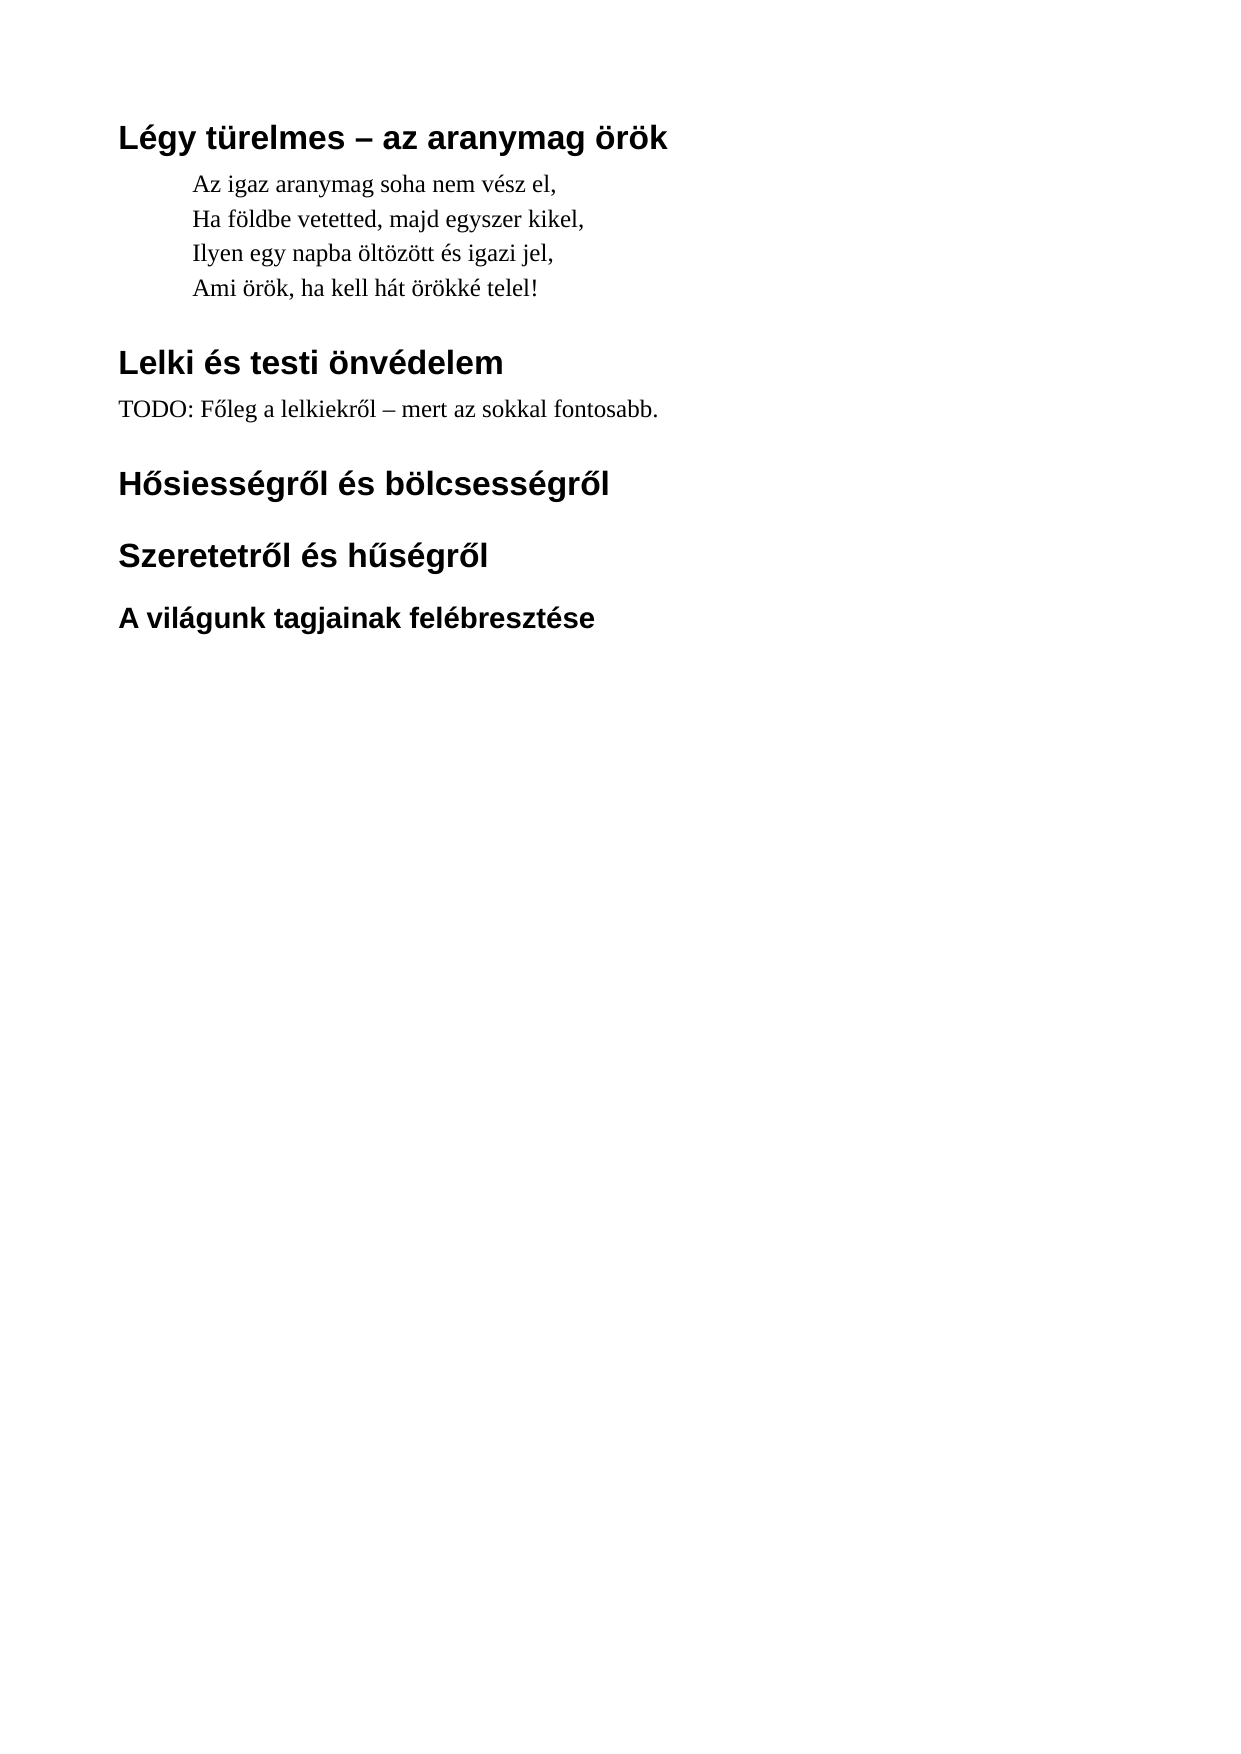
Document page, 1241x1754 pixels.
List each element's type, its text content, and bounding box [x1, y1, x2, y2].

subtitle Hősiességről és bölcsességről [118, 464, 1122, 502]
subtitle A világunk tagjainak felébresztése [118, 601, 1122, 635]
text Az igaz aranymag soha nem vész el, Ha földbe vetetted, majd egyszer kikel, Ilyen egy napba öltözött és igazi jel, Ami örök, ha kell hát örökké telel! [118, 169, 1122, 301]
subtitle Lelki és testi önvédelem [118, 343, 1122, 381]
subtitle Légy türelmes – az aranymag örök [118, 118, 1122, 157]
subtitle Szeretetről és hűségről [118, 536, 1122, 574]
text TODO: Főleg a lelkiekről – mert az sokkal fontosabb. [118, 394, 1122, 422]
